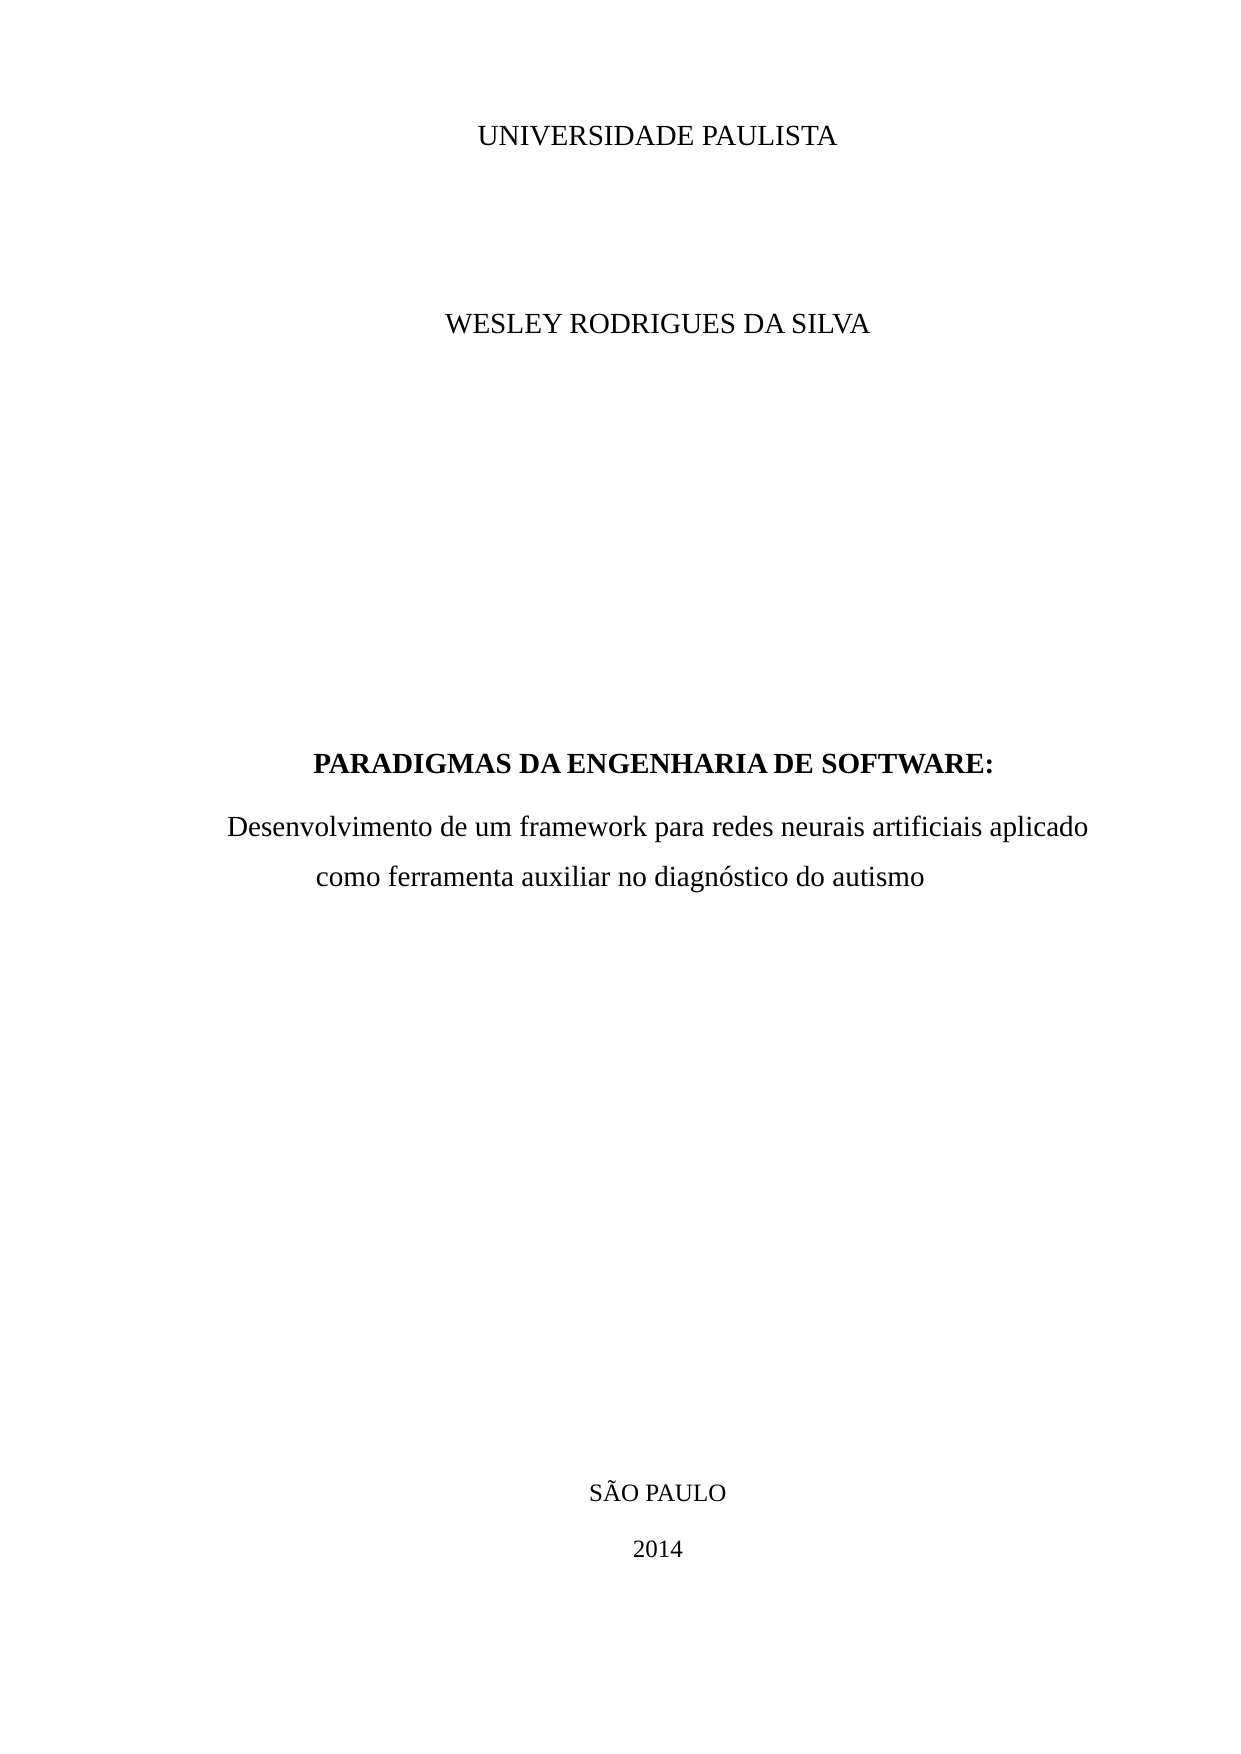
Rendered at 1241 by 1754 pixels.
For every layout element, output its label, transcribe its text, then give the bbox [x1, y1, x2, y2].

text UNIVERSIDADE PAULISTA [118, 118, 1122, 152]
text Desenvolvimento de um framework para redes neurais artificiais aplicado como ferramenta auxiliar no diagnóstico do autismo [118, 809, 1122, 893]
text PARADIGMAS DA ENGENHARIA DE SOFTWARE: [118, 746, 1122, 780]
text 2014 [118, 1534, 1122, 1563]
text SÃO PAULO [118, 1478, 1122, 1507]
text WESLEY RODRIGUES DA SILVA [118, 307, 1122, 340]
